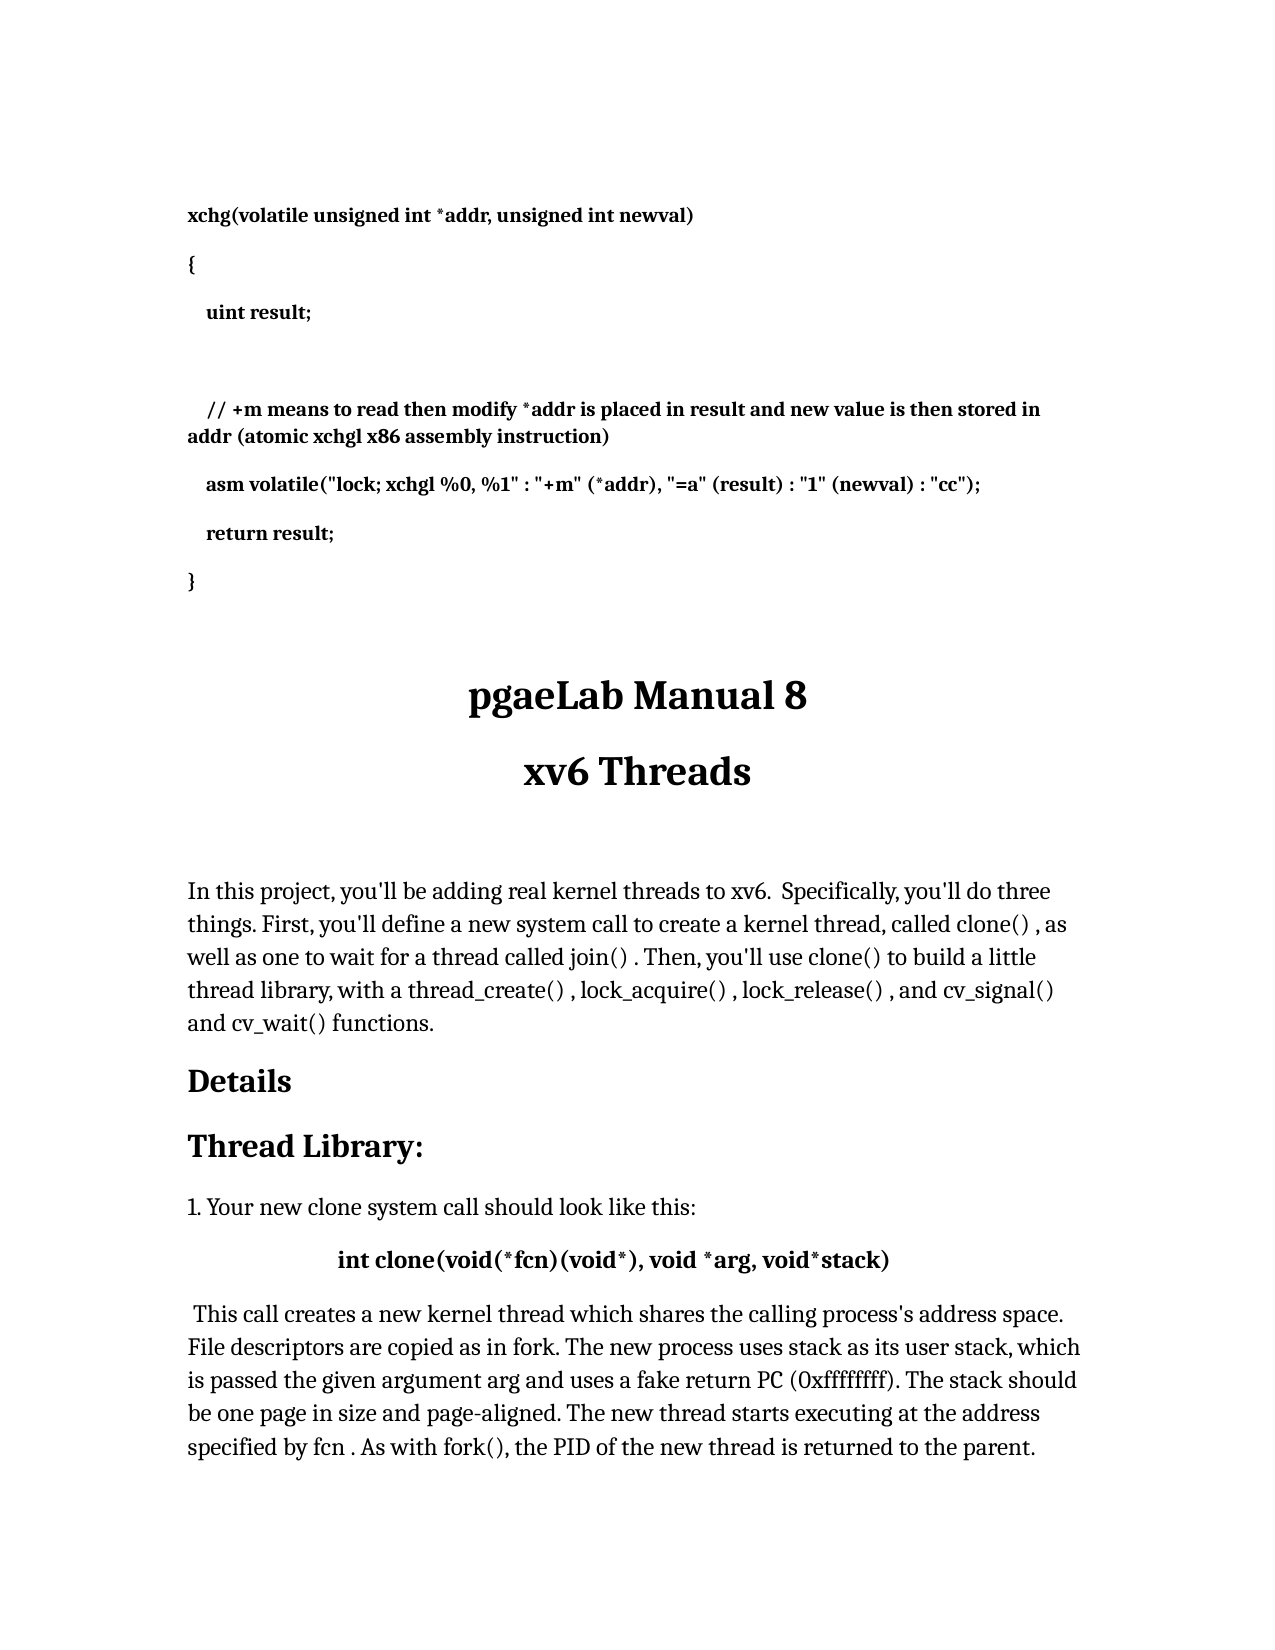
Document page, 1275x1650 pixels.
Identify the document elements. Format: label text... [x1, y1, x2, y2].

text uint result; [187, 301, 1087, 324]
text Details [187, 1063, 1087, 1101]
text xv6 Threads [187, 748, 1087, 796]
text int clone(void(*fcn)(void*), void *arg, void*stack) [187, 1246, 1087, 1275]
text return result; [187, 521, 1087, 545]
text asm volatile("lock; xchgl %0, %1" : "+m" (*addr), "=a" (result) : "1" (newval) : "cc"); [187, 473, 1087, 497]
text xchg(volatile unsigned int *addr, unsigned int newval) [187, 204, 1087, 228]
text This call creates a new kernel thread which shares the calling process's address space. File descriptors are copied as in fork. The new process uses stack as its user stack, which is passed the given argument arg and uses a fake return PC (0xffffffff). The stack should be one page in size and page-aligned. The new thread starts executing at the address specified by fcn . As with fork(), the PID of the new thread is returned to the parent. [187, 1300, 1087, 1461]
text { [187, 252, 1087, 276]
text Thread Library: [187, 1128, 1087, 1166]
text } [187, 570, 1087, 594]
text 1. Your new clone system call should look like this: [187, 1193, 1087, 1221]
text // +m means to read then modify *addr is placed in result and new value is then stored in addr (atomic xchgl x86 assembly instruction) [187, 397, 1087, 449]
text pgaeLab Manual 8 [187, 672, 1087, 720]
text In this project, you'll be adding real kernel threads to xv6. Specifically, you'll do three things. First, you'll define a new system call to create a kernel thread, called clone() , as well as one to wait for a thread called join() . Then, you'll use clone() to build a little thread library, with a thread_create() , lock_acquire() , lock_release() , and cv_signal() and cv_wait() functions. [187, 877, 1087, 1038]
